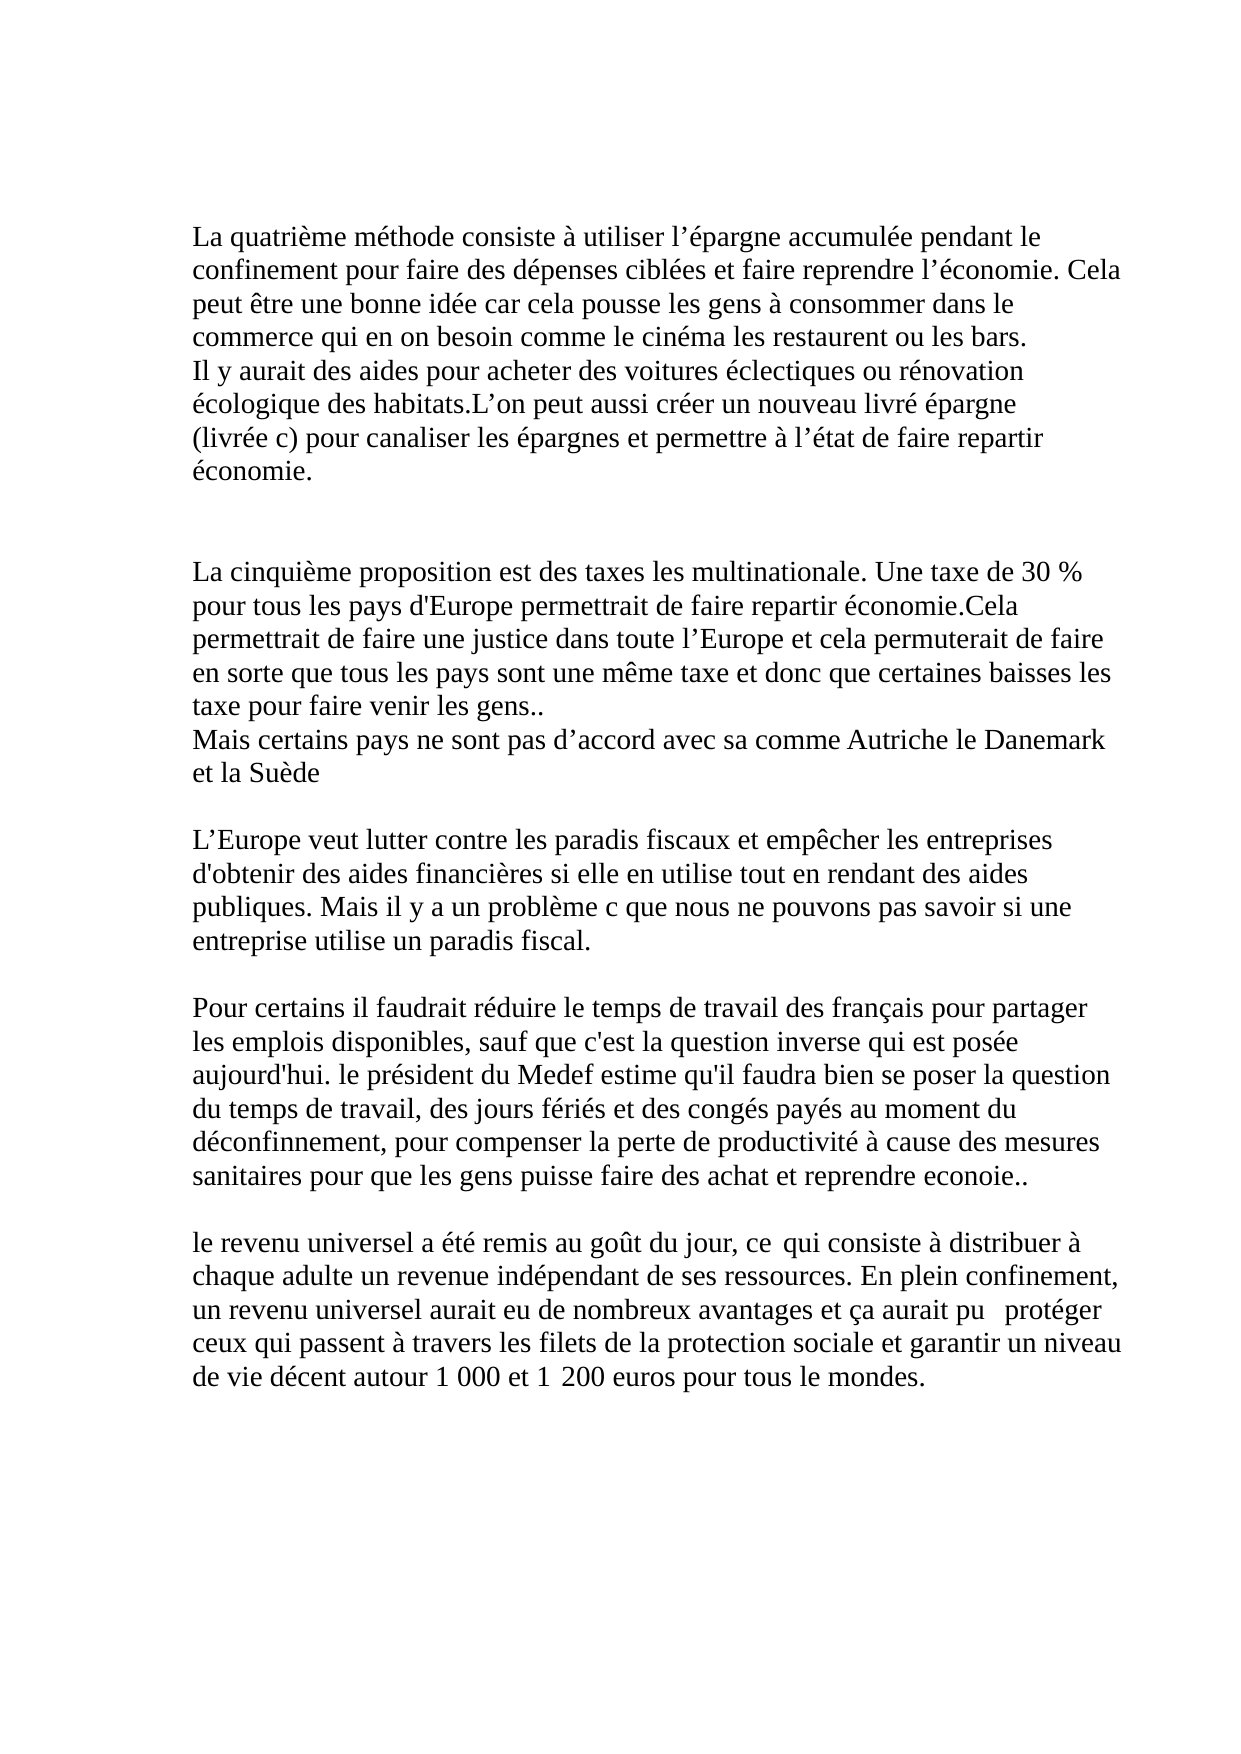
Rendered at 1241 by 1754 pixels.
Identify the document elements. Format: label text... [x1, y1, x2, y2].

text La cinquième proposition est des taxes les multinationale. Une taxe de 30 % pour tous les pays d'Europe permettrait de faire repartir économie.Cela permettrait de faire une justice dans toute l’Europe et cela permuterait de faire en sorte que tous les pays sont une même taxe et donc que certaines baisses les taxe pour faire venir les gens.. [118, 554, 1122, 722]
text Mais certains pays ne sont pas d’accord avec sa comme Autriche le Danemark et la Suède [118, 722, 1122, 789]
text La quatrième méthode consiste à utiliser l’épargne accumulée pendant le confinement pour faire des dépenses ciblées et faire reprendre l’économie. Cela peut être une bonne idée car cela pousse les gens à consommer dans le commerce qui en on besoin comme le cinéma les restaurent ou les bars. [118, 219, 1122, 353]
text Pour certains il faudrait réduire le temps de travail des français pour partager les emplois disponibles, sauf que c'est la question inverse qui est posée aujourd'hui. le président du Medef estime qu'il faudra bien se poser la question du temps de travail, des jours fériés et des congés payés au moment du déconfinnement, pour compenser la perte de productivité à cause des mesures sanitaires pour que les gens puisse faire des achat et reprendre econoie.. [118, 990, 1122, 1191]
text (livrée c) pour canaliser les épargnes et permettre à l’état de faire repartir économie. [118, 420, 1122, 487]
text le revenu universel a été remis au goût du jour, ce qui consiste à distribuer à chaque adulte un revenue indépendant de ses ressources. En plein confinement, un revenu universel aurait eu de nombreux avantages et ça aurait pu protéger ceux qui passent à travers les filets de la protection sociale et garantir un niveau de vie décent autour 1 000 et 1 200 euros pour tous le mondes. [118, 1225, 1122, 1393]
text Il y aurait des aides pour acheter des voitures éclectiques ou rénovation écologique des habitats.L’on peut aussi créer un nouveau livré épargne [118, 353, 1122, 420]
text L’Europe veut lutter contre les paradis fiscaux et empêcher les entreprises d'obtenir des aides financières si elle en utilise tout en rendant des aides publiques. Mais il y a un problème c que nous ne pouvons pas savoir si une entreprise utilise un paradis fiscal. [118, 822, 1122, 957]
